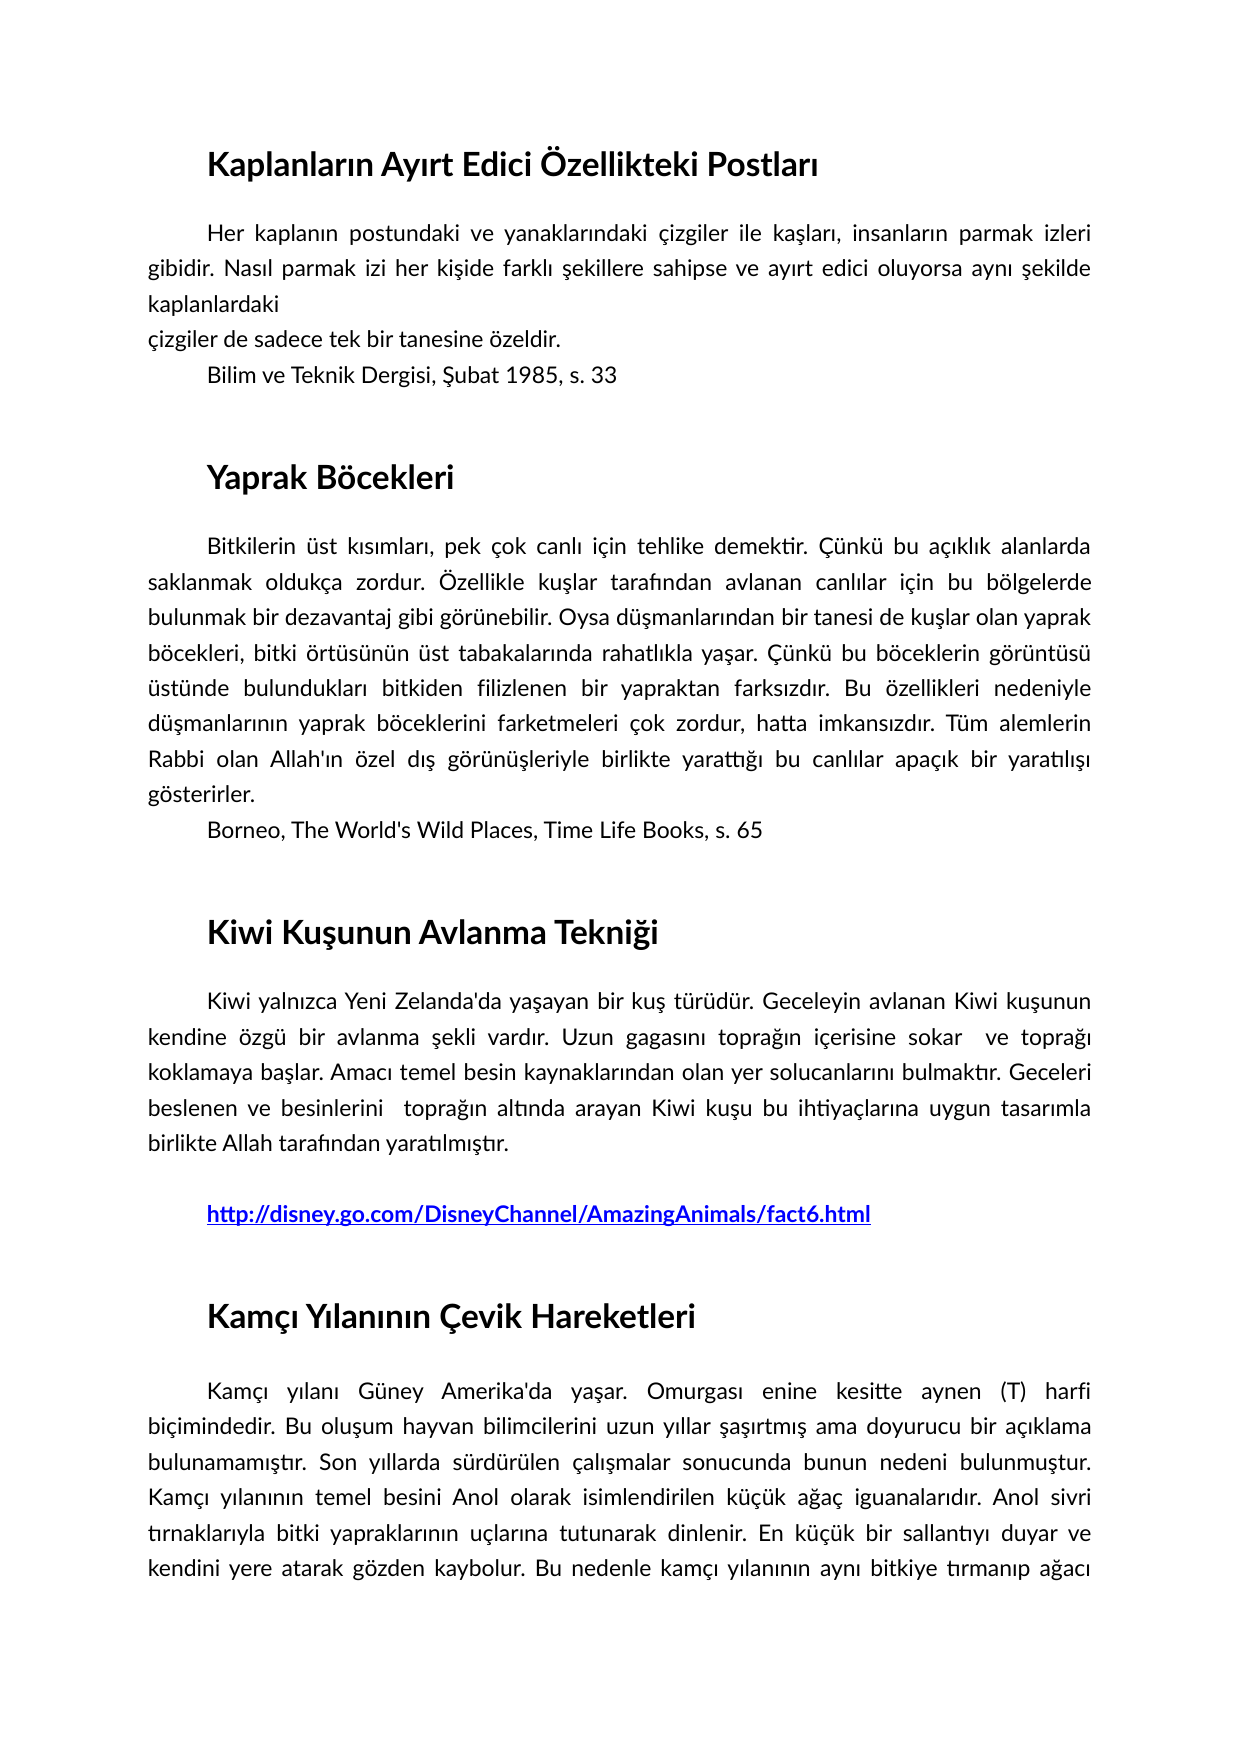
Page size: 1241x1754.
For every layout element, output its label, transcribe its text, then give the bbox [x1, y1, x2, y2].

text Her kaplanın postundaki ve yanaklarındaki çizgiler ile kaşları, insanların parmak izleri gibidir. Nasıl parmak izi her kişide farklı şekillere sahipse ve ayırt edici oluyorsa aynı şekilde kaplanlardaki [148, 213, 1093, 319]
text http://disney.go.com/DisneyChannel/AmazingAnimals/fact6.html [148, 1194, 1093, 1229]
text Borneo, The World's Wild Places, Time Life Books, s. 65 [148, 810, 1093, 845]
text Kamçı yılanı Güney Amerika'da yaşar. Omurgası enine kesitte aynen (T) harfi biçimindedir. Bu oluşum hayvan bilimcilerini uzun yıllar şaşırtmış ama doyurucu bir açıklama bulunamamıştır. Son yıllarda sürdürülen çalışmalar sonucunda bunun nedeni bulunmuştur. Kamçı yılanının temel besini Anol olarak isimlendirilen küçük ağaç iguanalarıdır. Anol sivri tırnaklarıyla bitki yapraklarının uçlarına tutunarak dinlenir. En küçük bir sallantıyı duyar ve kendini yere atarak gözden kaybolur. Bu nedenle kamçı yılanının aynı bitkiye tırmanıp ağacı [148, 1371, 1093, 1583]
subtitle Yaprak Böcekleri [148, 461, 1093, 496]
subtitle Kiwi Kuşunun Avlanma Tekniği [148, 916, 1093, 951]
text Kiwi yalnızca Yeni Zelanda'da yaşayan bir kuş türüdür. Geceleyin avlanan Kiwi kuşunun kendine özgü bir avlanma şekli vardır. Uzun gagasını toprağın içerisine sokar ve toprağı koklamaya başlar. Amacı temel besin kaynaklarından olan yer solucanlarını bulmaktır. Geceleri beslenen ve besinlerini toprağın altında arayan Kiwi kuşu bu ihtiyaçlarına uygun tasarımla birlikte Allah tarafından yaratılmıştır. [148, 981, 1093, 1158]
subtitle Kamçı Yılanının Çevik Hareketleri [148, 1300, 1093, 1336]
text Bilim ve Teknik Dergisi, Şubat 1985, s. 33 [148, 355, 1093, 390]
text çizgiler de sadece tek bir tanesine özeldir. [148, 319, 1093, 355]
subtitle Kaplanların Ayırt Edici Özellikteki Postları [207, 148, 1093, 183]
text Bitkilerin üst kısımları, pek çok canlı için tehlike demektir. Çünkü bu açıklık alanlarda saklanmak oldukça zordur. Özellikle kuşlar tarafından avlanan canlılar için bu bölgelerde bulunmak bir dezavantaj gibi görünebilir. Oysa düşmanlarından bir tanesi de kuşlar olan yaprak böcekleri, bitki örtüsünün üst tabakalarında rahatlıkla yaşar. Çünkü bu böceklerin görüntüsü üstünde bulundukları bitkiden filizlenen bir yapraktan farksızdır. Bu özellikleri nedeniyle düşmanlarının yaprak böceklerini farketmeleri çok zordur, hatta imkansızdır. Tüm alemlerin Rabbi olan Allah'ın özel dış görünüşleriyle birlikte yarattığı bu canlılar apaçık bir yaratılışı gösterirler. [148, 526, 1093, 810]
